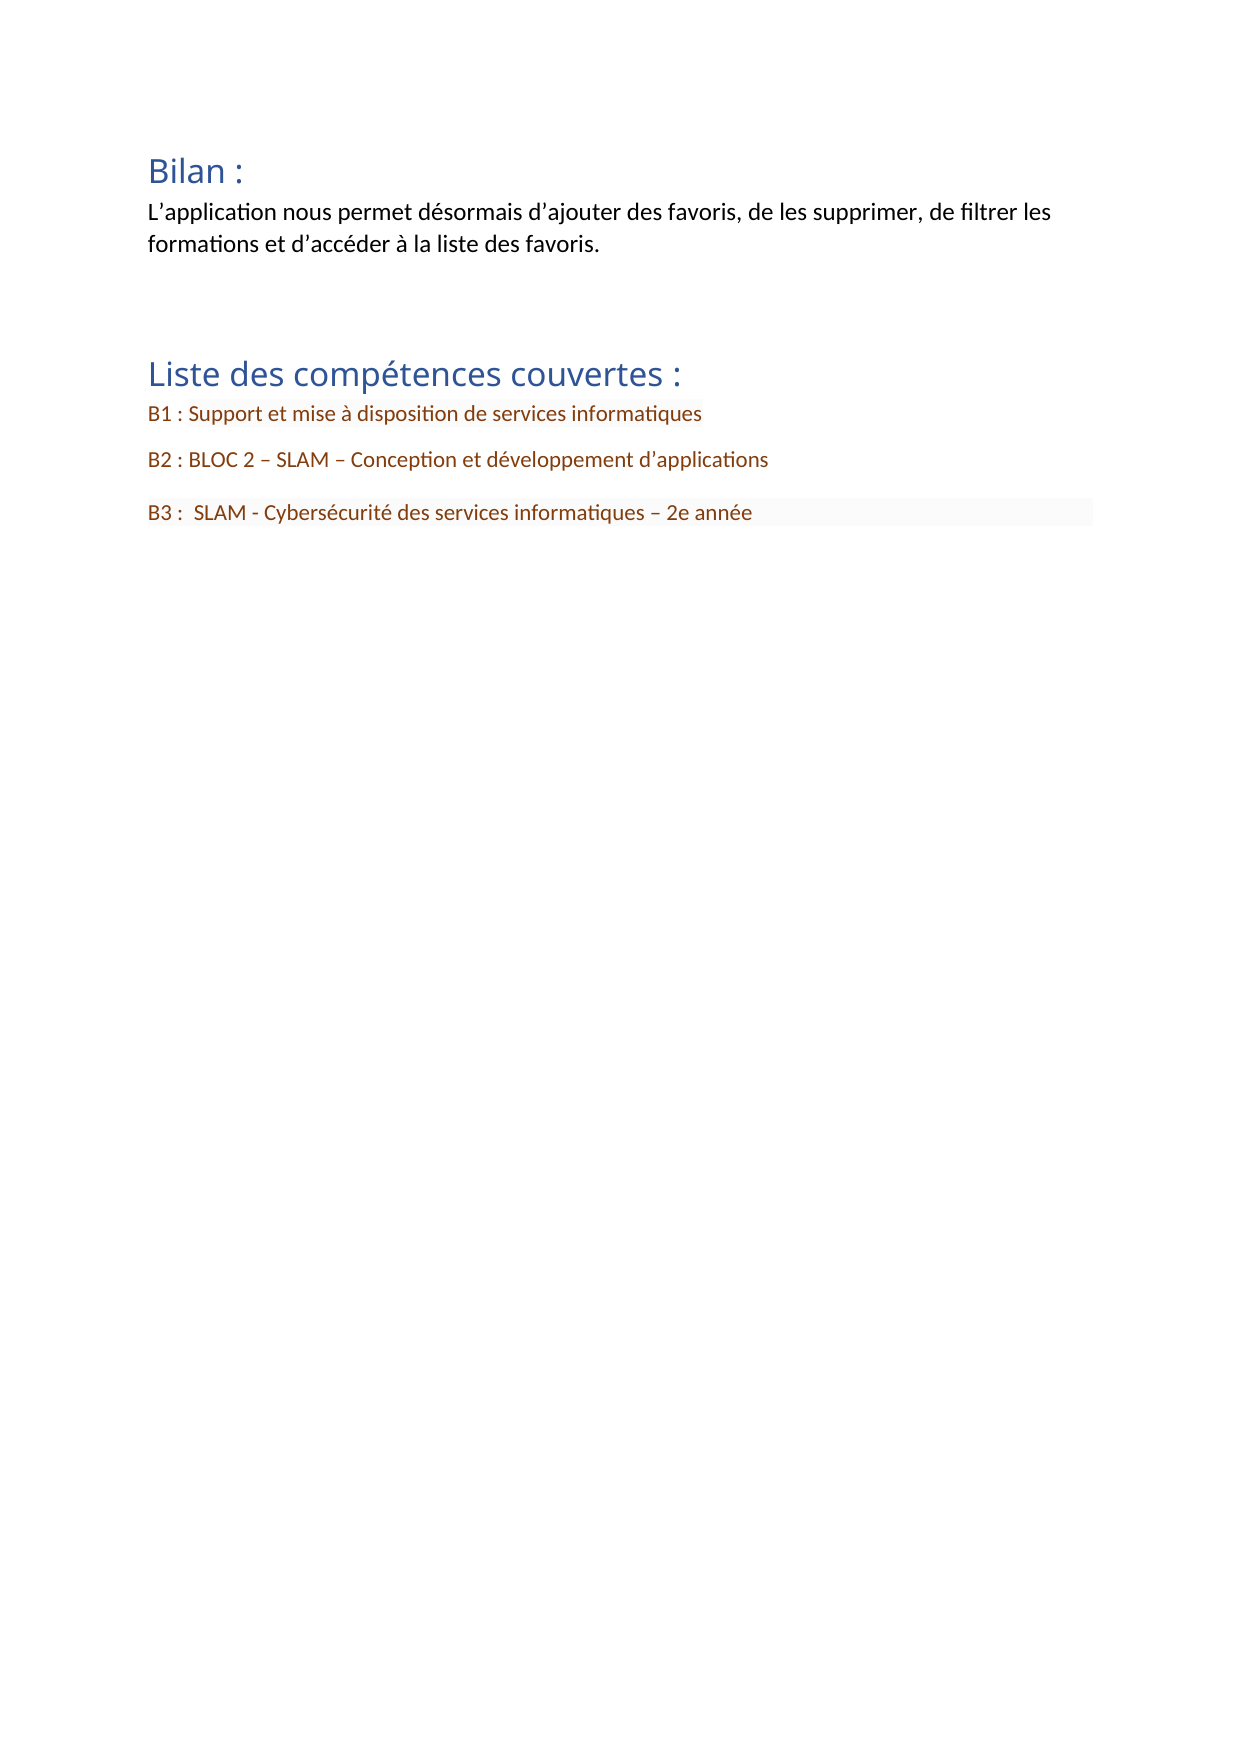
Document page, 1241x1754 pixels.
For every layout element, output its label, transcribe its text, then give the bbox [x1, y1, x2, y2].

text B1 : Support et mise à disposition de services informatiques [148, 399, 1093, 427]
subtitle Bilan : [148, 148, 1093, 193]
subtitle Liste des compétences couvertes : [148, 351, 1093, 396]
text L’application nous permet désormais d’ajouter des favoris, de les supprimer, de filtrer les formations et d’accéder à la liste des favoris. [148, 196, 1093, 258]
text B3 : SLAM - Cybersécurité des services informatiques – 2e année [148, 498, 1093, 526]
text B2 : BLOC 2 – SLAM – Conception et développement d’applications [148, 445, 1093, 473]
